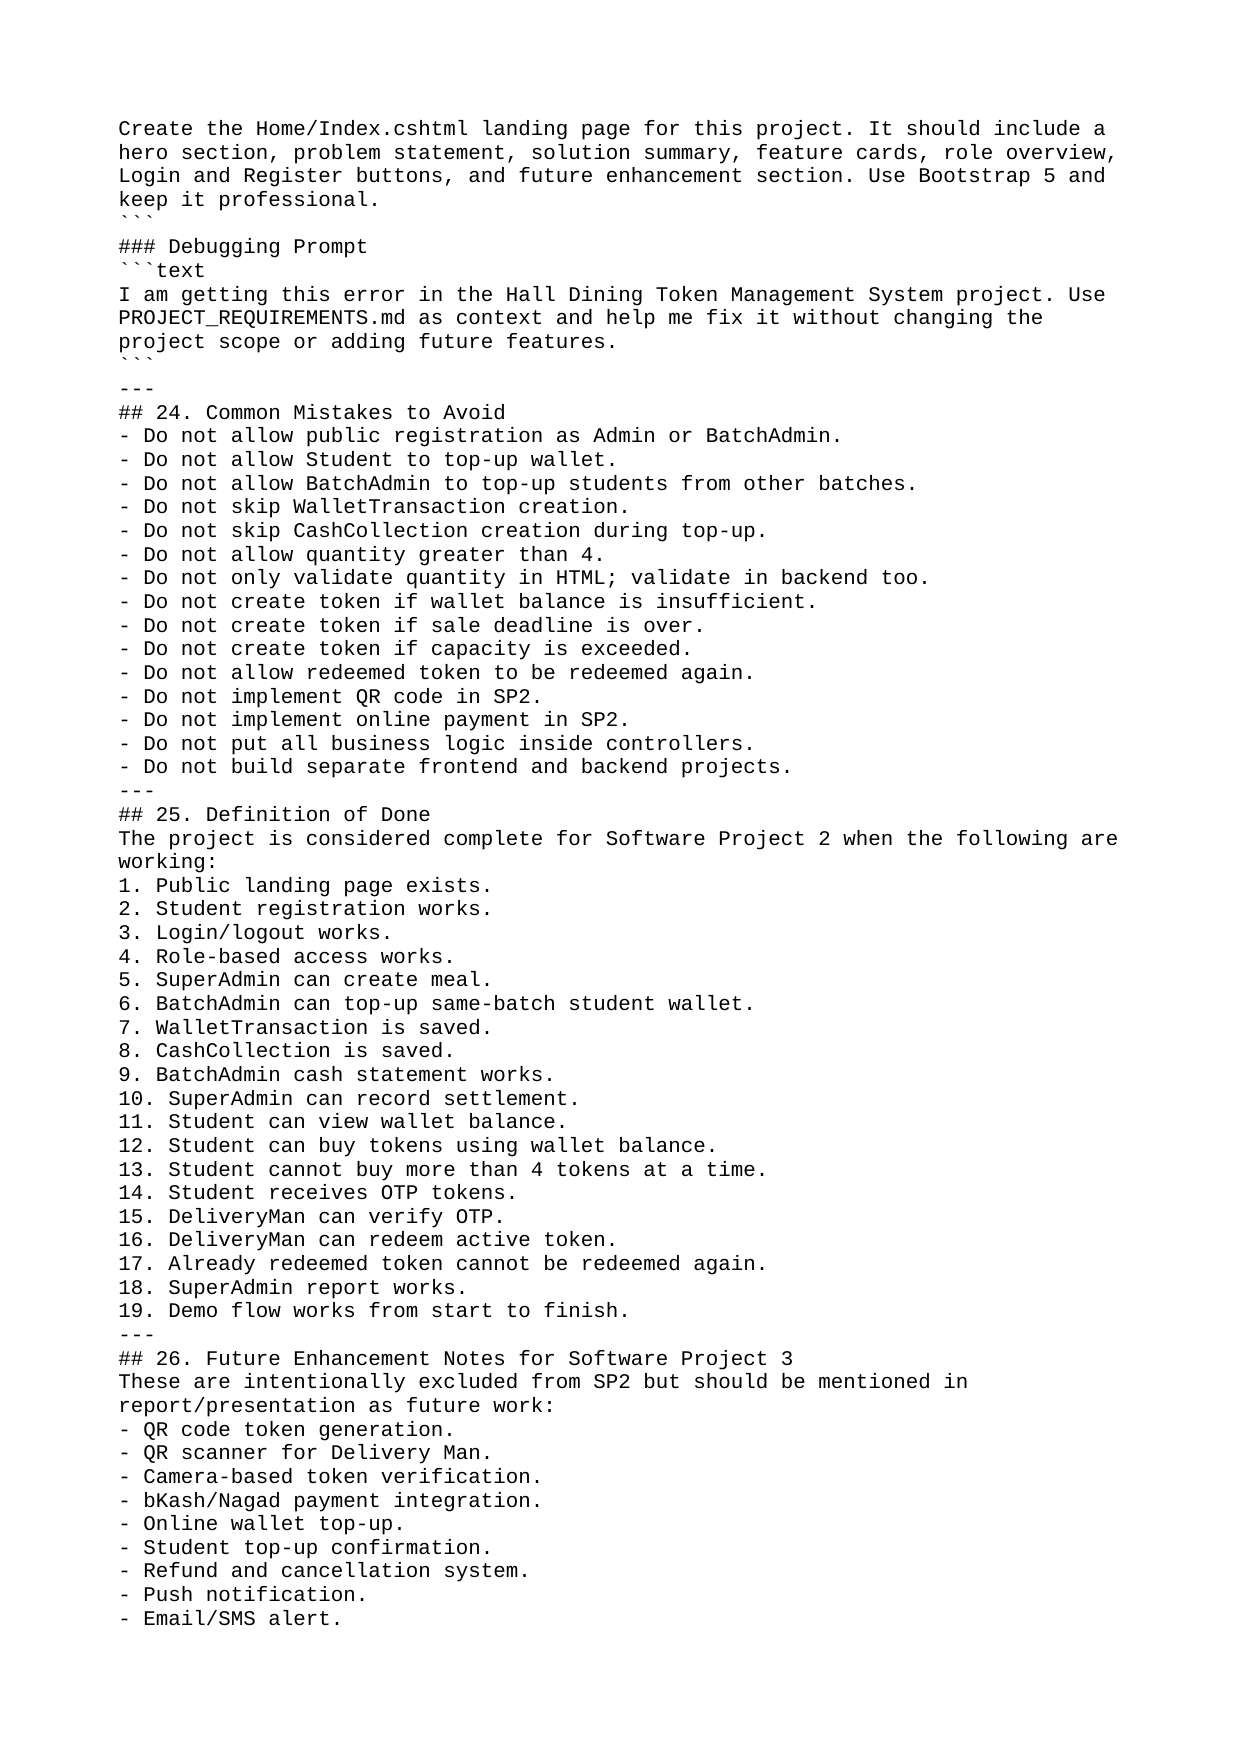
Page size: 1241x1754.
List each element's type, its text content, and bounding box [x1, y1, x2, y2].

text - Do not allow public registration as Admin or BatchAdmin. [118, 426, 1122, 449]
text 5. SuperAdmin can create meal. [118, 969, 1122, 993]
text ``` [118, 213, 1122, 236]
text 19. Demo flow works from start to finish. [118, 1300, 1122, 1324]
text 11. Student can view wallet balance. [118, 1111, 1122, 1135]
text 16. DeliveryMan can redeem active token. [118, 1229, 1122, 1253]
text ### Debugging Prompt [118, 236, 1122, 260]
text - Online wallet top-up. [118, 1513, 1122, 1537]
text Create the Home/Index.cshtml landing page for this project. It should include a hero section, problem statement, solution summary, feature cards, role overview, Login and Register buttons, and future enhancement section. Use Bootstrap 5 and keep it professional. [118, 118, 1122, 213]
text --- [118, 378, 1122, 402]
text --- [118, 1324, 1122, 1348]
text 12. Student can buy tokens using wallet balance. [118, 1135, 1122, 1158]
text - Do not allow Student to top-up wallet. [118, 449, 1122, 473]
text - Camera-based token verification. [118, 1466, 1122, 1489]
text - Email/SMS alert. [118, 1608, 1122, 1631]
text - Do not create token if capacity is exceeded. [118, 638, 1122, 662]
text The project is considered complete for Software Project 2 when the following are working: [118, 827, 1122, 875]
text - Student top-up confirmation. [118, 1537, 1122, 1561]
text - Do not allow quantity greater than 4. [118, 544, 1122, 567]
text 14. Student receives OTP tokens. [118, 1182, 1122, 1206]
text 6. BatchAdmin can top-up same-batch student wallet. [118, 993, 1122, 1017]
text ## 24. Common Mistakes to Avoid [118, 402, 1122, 426]
text --- [118, 780, 1122, 804]
text - Do not implement QR code in SP2. [118, 686, 1122, 709]
text - Do not skip WalletTransaction creation. [118, 496, 1122, 520]
text - Do not only validate quantity in HTML; validate in backend too. [118, 567, 1122, 591]
text ## 26. Future Enhancement Notes for Software Project 3 [118, 1348, 1122, 1371]
text - Do not create token if sale deadline is over. [118, 615, 1122, 638]
text 4. Role-based access works. [118, 946, 1122, 969]
text 13. Student cannot buy more than 4 tokens at a time. [118, 1158, 1122, 1182]
text - Do not implement online payment in SP2. [118, 709, 1122, 733]
text ```text [118, 260, 1122, 284]
text 18. SuperAdmin report works. [118, 1277, 1122, 1300]
text - Push notification. [118, 1584, 1122, 1608]
text 9. BatchAdmin cash statement works. [118, 1064, 1122, 1088]
text - Do not put all business logic inside controllers. [118, 733, 1122, 757]
text - Do not allow BatchAdmin to top-up students from other batches. [118, 473, 1122, 496]
text 2. Student registration works. [118, 898, 1122, 922]
text - Do not build separate frontend and backend projects. [118, 757, 1122, 780]
text 17. Already redeemed token cannot be redeemed again. [118, 1253, 1122, 1277]
text - Do not allow redeemed token to be redeemed again. [118, 662, 1122, 686]
text ``` [118, 354, 1122, 378]
text - QR code token generation. [118, 1419, 1122, 1442]
text 15. DeliveryMan can verify OTP. [118, 1206, 1122, 1229]
text ## 25. Definition of Done [118, 804, 1122, 827]
text 3. Login/logout works. [118, 922, 1122, 946]
text - Refund and cancellation system. [118, 1561, 1122, 1584]
text 1. Public landing page exists. [118, 875, 1122, 898]
text I am getting this error in the Hall Dining Token Management System project. Use PROJECT_REQUIREMENTS.md as context and help me fix it without changing the project scope or adding future features. [118, 284, 1122, 354]
text These are intentionally excluded from SP2 but should be mentioned in report/presentation as future work: [118, 1371, 1122, 1419]
text 10. SuperAdmin can record settlement. [118, 1088, 1122, 1111]
text - Do not create token if wallet balance is insufficient. [118, 591, 1122, 615]
text 7. WalletTransaction is saved. [118, 1017, 1122, 1040]
text - QR scanner for Delivery Man. [118, 1442, 1122, 1466]
text - bKash/Nagad payment integration. [118, 1489, 1122, 1513]
text 8. CashCollection is saved. [118, 1040, 1122, 1064]
text - Do not skip CashCollection creation during top-up. [118, 520, 1122, 544]
